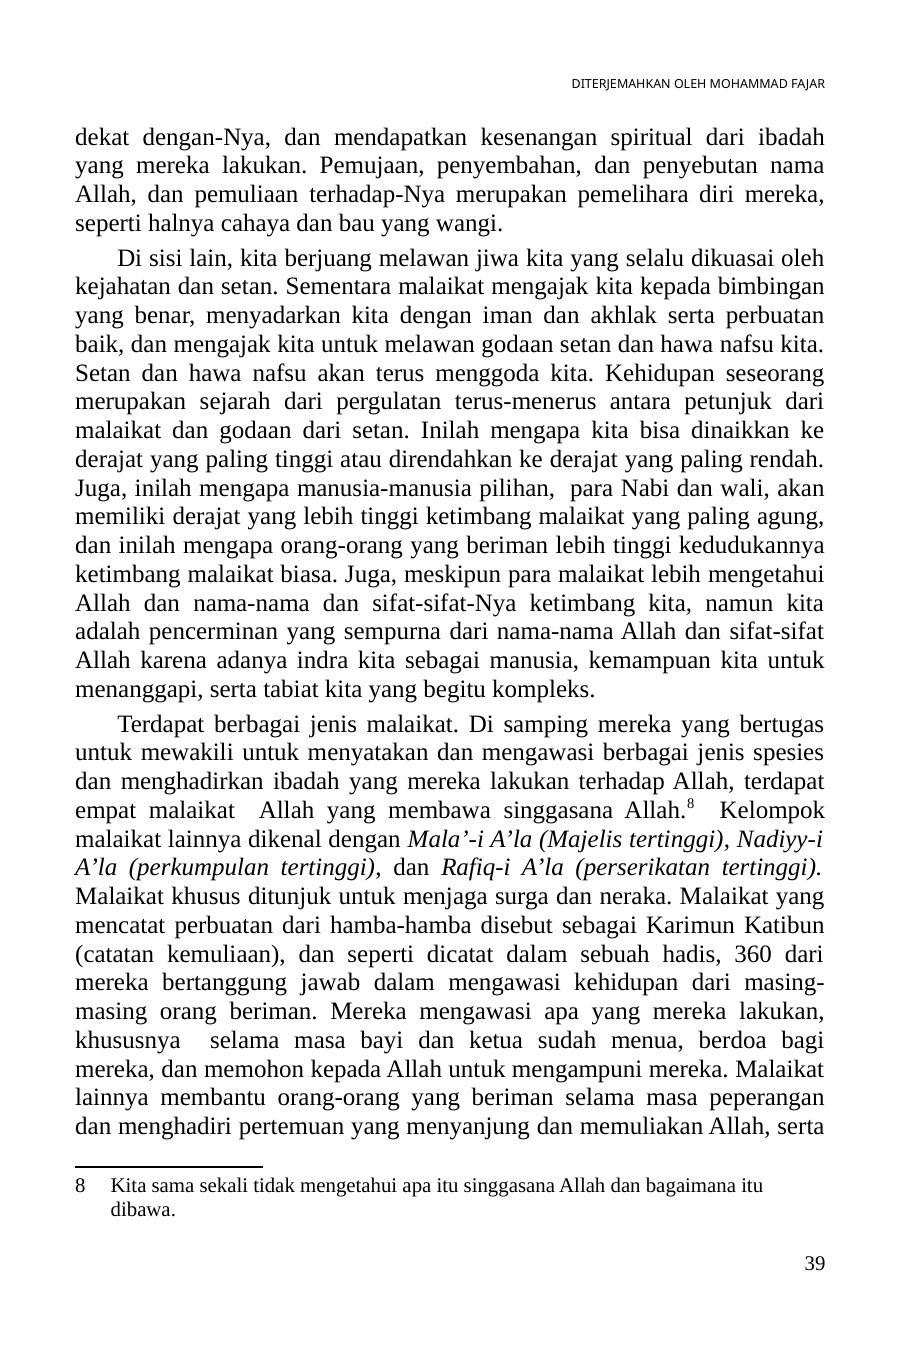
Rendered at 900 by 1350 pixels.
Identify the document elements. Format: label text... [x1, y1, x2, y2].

text Di sisi lain, kita berjuang melawan jiwa kita yang selalu dikuasai oleh kejahatan dan setan. Sementara malaikat mengajak kita kepada bimbingan yang benar, menyadarkan kita dengan iman dan akhlak serta perbuatan baik, dan mengajak kita untuk melawan godaan setan dan hawa nafsu kita. Setan dan hawa nafsu akan terus menggoda kita. Kehidupan seseorang merupakan sejarah dari pergulatan terus-menerus antara petunjuk dari malaikat dan godaan dari setan. Inilah mengapa kita bisa dinaikkan ke derajat yang paling tinggi atau direndahkan ke derajat yang paling rendah. Juga, inilah mengapa manusia-manusia pilihan, para Nabi dan wali, akan memiliki derajat yang lebih tinggi ketimbang malaikat yang paling agung, dan inilah mengapa orang-orang yang beriman lebih tinggi kedudukannya ketimbang malaikat biasa. Juga, meskipun para malaikat lebih mengetahui Allah dan nama-nama dan sifat-sifat-Nya ketimbang kita, namun kita adalah pencerminan yang sempurna dari nama-nama Allah dan sifat-sifat Allah karena adanya indra kita sebagai manusia, kemampuan kita untuk menanggapi, serta tabiat kita yang begitu kompleks. [75, 243, 825, 703]
text Kita sama sekali tidak mengetahui apa itu singgasana Allah dan bagaimana itu dibawa. [75, 1173, 825, 1221]
text Terdapat berbagai jenis malaikat. Di samping mereka yang bertugas untuk mewakili untuk menyatakan dan mengawasi berbagai jenis spesies dan menghadirkan ibadah yang mereka lakukan terhadap Allah, terdapat empat malaikat Allah yang membawa singgasana Allah. Kelompok malaikat lainnya dikenal dengan Mala’-i A’la (Majelis tertinggi), Nadiyy-i A’la (perkumpulan tertinggi), dan Rafiq-i A’la (perserikatan tertinggi). Malaikat khusus ditunjuk untuk menjaga surga dan neraka. Malaikat yang mencatat perbuatan dari hamba-hamba disebut sebagai Karimun Katibun (catatan kemuliaan), dan seperti dicatat dalam sebuah hadis, 360 dari mereka bertanggung jawab dalam mengawasi kehidupan dari masing-masing orang beriman. Mereka mengawasi apa yang mereka lakukan, khususnya selama masa bayi dan ketua sudah menua, berdoa bagi mereka, dan memohon kepada Allah untuk mengampuni mereka. Malaikat lainnya membantu orang-orang yang beriman selama masa peperangan dan menghadiri pertemuan yang menyanjung dan memuliakan Allah, serta [75, 709, 825, 1140]
text dekat dengan-Nya, dan mendapatkan kesenangan spiritual dari ibadah yang mereka lakukan. Pemujaan, penyembahan, dan penyebutan nama Allah, dan pemuliaan terhadap-Nya merupakan pemelihara diri mereka, seperti halnya cahaya dan bau yang wangi. [75, 122, 825, 237]
